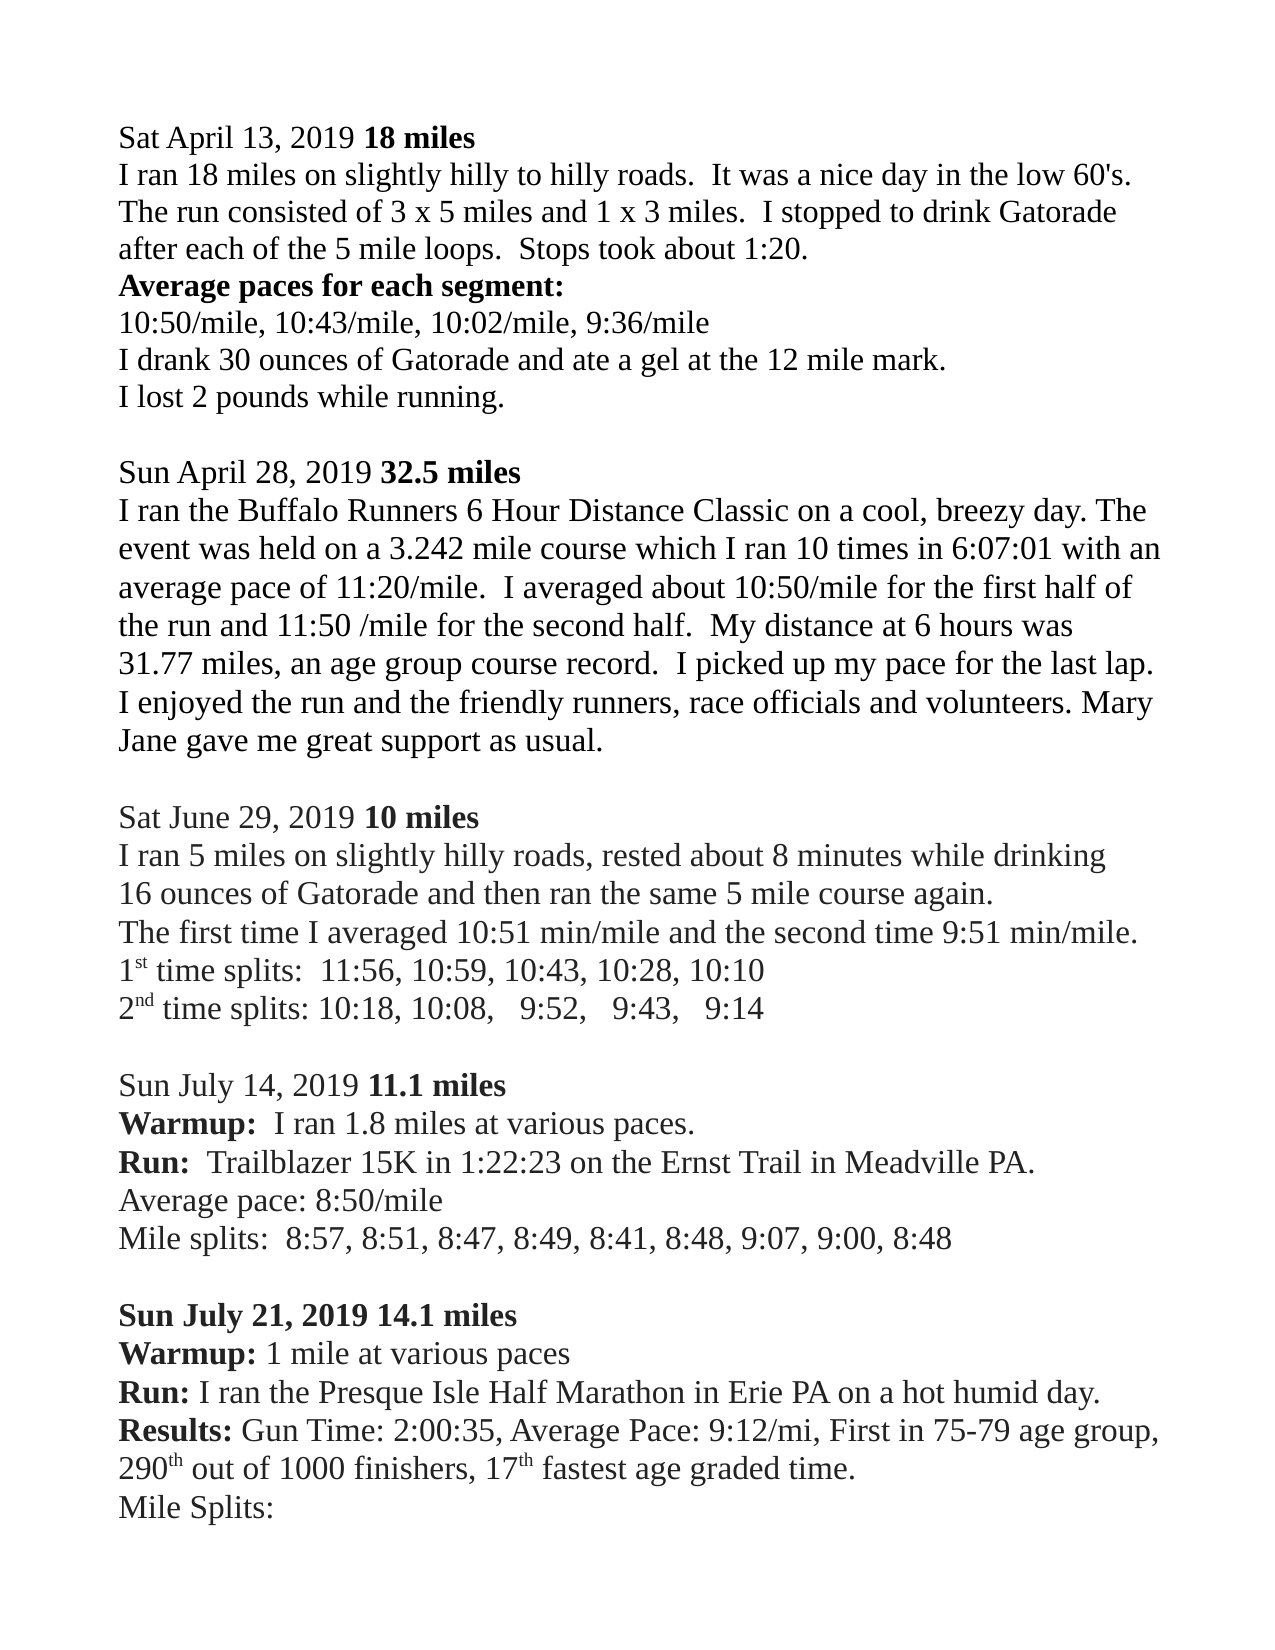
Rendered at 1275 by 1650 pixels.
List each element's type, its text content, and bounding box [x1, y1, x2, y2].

text I drank 30 ounces of Gatorade and ate a gel at the 12 mile mark. [118, 341, 1161, 378]
text Warmup: I ran 1.8 miles at various paces. [118, 1103, 1161, 1142]
text The first time I averaged 10:51 min/mile and the second time 9:51 min/mile. [118, 912, 1161, 950]
text Warmup: 1 mile at various paces [118, 1333, 1161, 1372]
text Run: I ran the Presque Isle Half Marathon in Erie PA on a hot humid day. [118, 1372, 1161, 1410]
text Results: Gun Time: 2:00:35, Average Pace: 9:12/mi, First in 75-79 age group, [118, 1410, 1161, 1448]
text Sat April 13, 2019 18 miles [118, 118, 1161, 155]
text Average paces for each segment: [118, 266, 1161, 303]
text I lost 2 pounds while running. [118, 378, 1161, 415]
text I ran 18 miles on slightly hilly to hilly roads. It was a nice day in the low 60's. The run consisted of 3 x 5 miles and 1 x 3 miles. I stopped to drink Gatorade after each of the 5 mile loops. Stops took about 1:20. [118, 155, 1161, 266]
text 10:50/mile, 10:43/mile, 10:02/mile, 9:36/mile [118, 303, 1161, 341]
text Mile Splits: [118, 1487, 1161, 1525]
text 290th out of 1000 finishers, 17th fastest age graded time. [118, 1448, 1161, 1487]
text Sun July 14, 2019 11.1 miles [118, 1065, 1161, 1103]
text Sat June 29, 2019 10 miles [118, 797, 1161, 835]
text Run: Trailblazer 15K in 1:22:23 on the Ernst Trail in Meadville PA. [118, 1142, 1161, 1180]
text I ran 5 miles on slightly hilly roads, rested about 8 minutes while drinking [118, 835, 1161, 873]
text Mile splits: 8:57, 8:51, 8:47, 8:49, 8:41, 8:48, 9:07, 9:00, 8:48 [118, 1218, 1161, 1257]
text 16 ounces of Gatorade and then ran the same 5 mile course again. [118, 873, 1161, 912]
text 2nd time splits: 10:18, 10:08, 9:52, 9:43, 9:14 [118, 988, 1161, 1027]
text I ran the Buffalo Runners 6 Hour Distance Classic on a cool, breezy day. The event was held on a 3.242 mile course which I ran 10 times in 6:07:01 with an average pace of 11:20/mile. I averaged about 10:50/mile for the first half of the run and 11:50 /mile for the second half. My distance at 6 hours was 31.77 miles, an age group course record. I picked up my pace for the last lap. I enjoyed the run and the friendly runners, race officials and volunteers. Mary Jane gave me great support as usual. [118, 490, 1161, 758]
text Sun July 21, 2019 14.1 miles [118, 1295, 1161, 1333]
text 1st time splits: 11:56, 10:59, 10:43, 10:28, 10:10 [118, 950, 1161, 988]
text Sun April 28, 2019 32.5 miles [118, 452, 1161, 490]
text Average pace: 8:50/mile [118, 1180, 1161, 1218]
